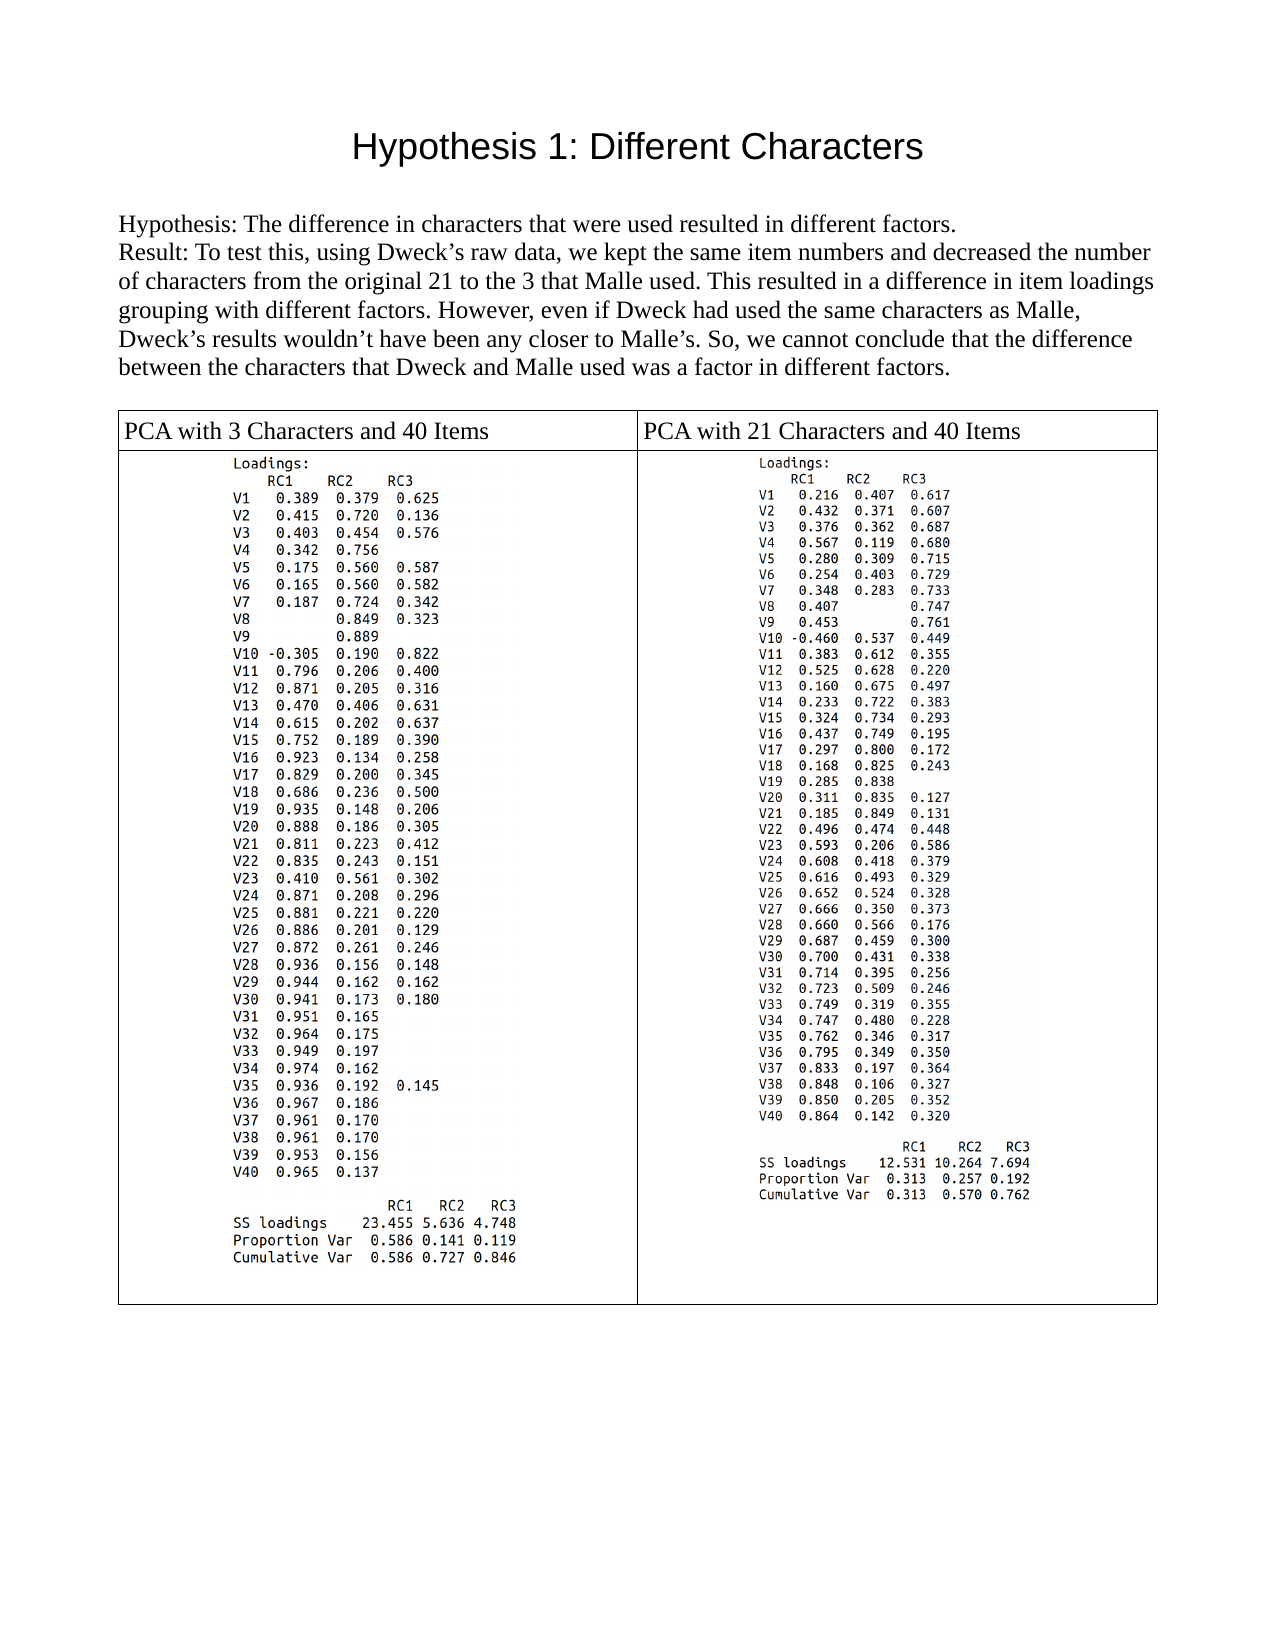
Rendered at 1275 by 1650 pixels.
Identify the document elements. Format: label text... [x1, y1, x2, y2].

table_cell [638, 451, 1157, 1304]
subtitle Hypothesis 1: Different Characters [118, 124, 1157, 167]
table_cell [119, 451, 637, 1304]
text Result: To test this, using Dweck’s raw data, we kept the same item numbers and decreased the number of characters from the original 21 to the 3 that Malle used. This resulted in a difference in item loadings grouping with different factors. However, even if Dweck had used the same characters as Malle, Dweck’s results wouldn’t have been any closer to Malle’s. So, we cannot conclude that the difference between the characters that Dweck and Malle used was a factor in different factors. [118, 237, 1157, 381]
picture [232, 456, 524, 1270]
picture [757, 456, 1037, 1207]
table_header PCA with 21 Characters and 40 Items [638, 411, 1157, 450]
text Hypothesis: The difference in characters that were used resulted in different factors. [118, 209, 1157, 237]
table_header PCA with 3 Characters and 40 Items [119, 411, 637, 450]
